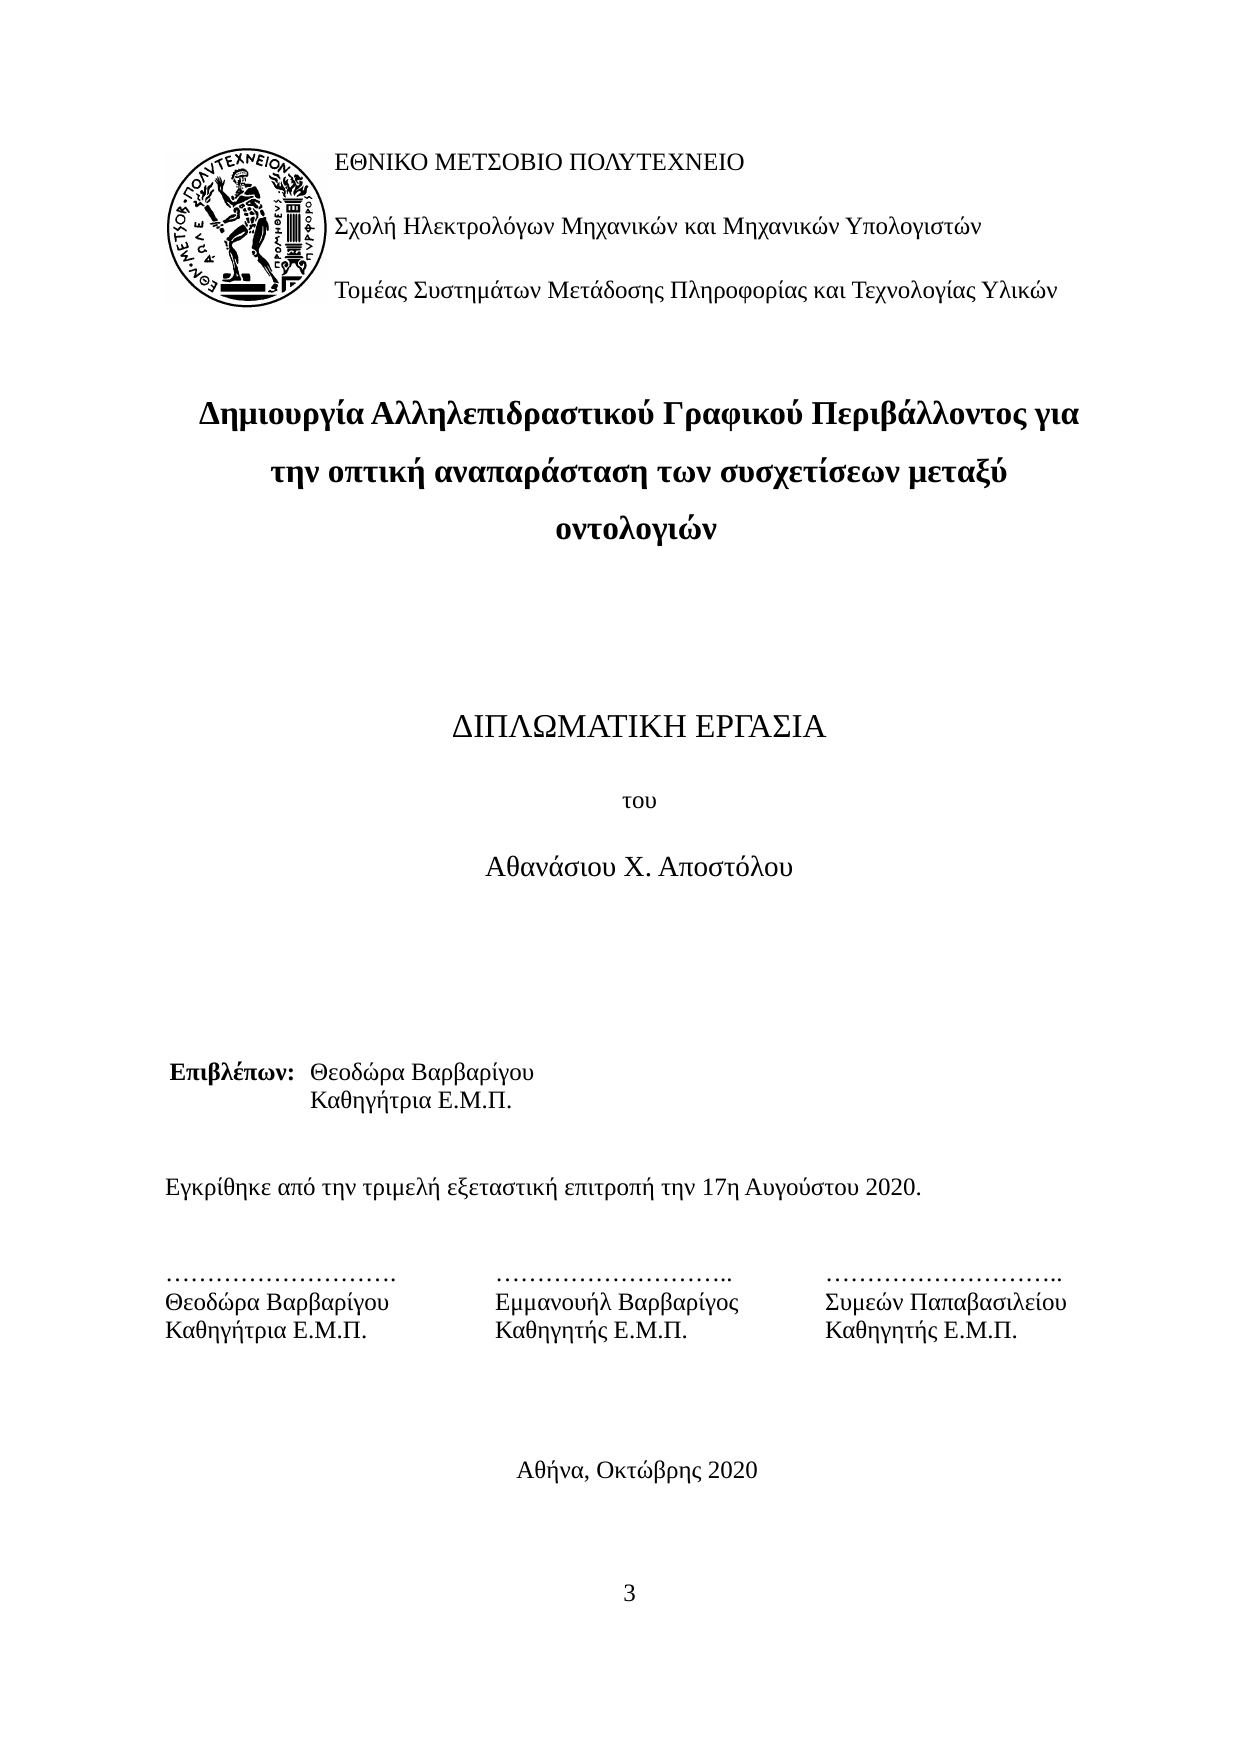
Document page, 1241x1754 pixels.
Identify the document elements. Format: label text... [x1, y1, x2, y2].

text ΔΙΠΛΩΜΑΤΙΚΗ ΕΡΓΑΣΙΑ [186, 707, 1093, 745]
table_header Επιβλέπων: [169, 1057, 310, 1114]
table_header ΕΘΝΙΚΟ ΜΕΤΣΟΒΙΟ ΠΟΛΥΤΕΧΝΕΙΟ Σχολή Ηλεκτρολόγων Μηχανικών και Μηχανικών Υπολογιστών Τομέας Συστημάτων Μετάδοσης Πληροφορίας και Τεχνολογίας Υλικών [334, 147, 1093, 344]
table_header [750, 1258, 825, 1344]
table_header [420, 1258, 495, 1344]
text Αθήνα, Οκτώβρης 2020 [186, 1455, 1088, 1483]
text του [186, 785, 1093, 814]
picture [165, 147, 330, 309]
text Δημιουργία Αλληλεπιδραστικού Γραφικού Περιβάλλοντος για την οπτική αναπαράσταση των συσχετίσεων μεταξύ οντολογιών [186, 393, 1093, 547]
table_header [165, 147, 334, 344]
text Αθανάσιου Χ. Αποστόλου [186, 849, 1093, 883]
table_header ……………………….. Συμεών Παπαβασιλείου Καθηγητής Ε.Μ.Π. [825, 1258, 1093, 1344]
text Εγκρίθηκε από την τριμελή εξεταστική επιτροπή την 17η Αυγούστου 2020. [165, 1172, 1093, 1201]
table_header Θεοδώρα Βαρβαρίγου Καθηγήτρια Ε.Μ.Π. [310, 1057, 1093, 1114]
table_header ……………………….. Εμμανουήλ Βαρβαρίγος Καθηγητής Ε.Μ.Π. [495, 1258, 750, 1344]
table_header ………………………. Θεοδώρα Βαρβαρίγου Καθηγήτρια Ε.Μ.Π. [165, 1258, 420, 1344]
